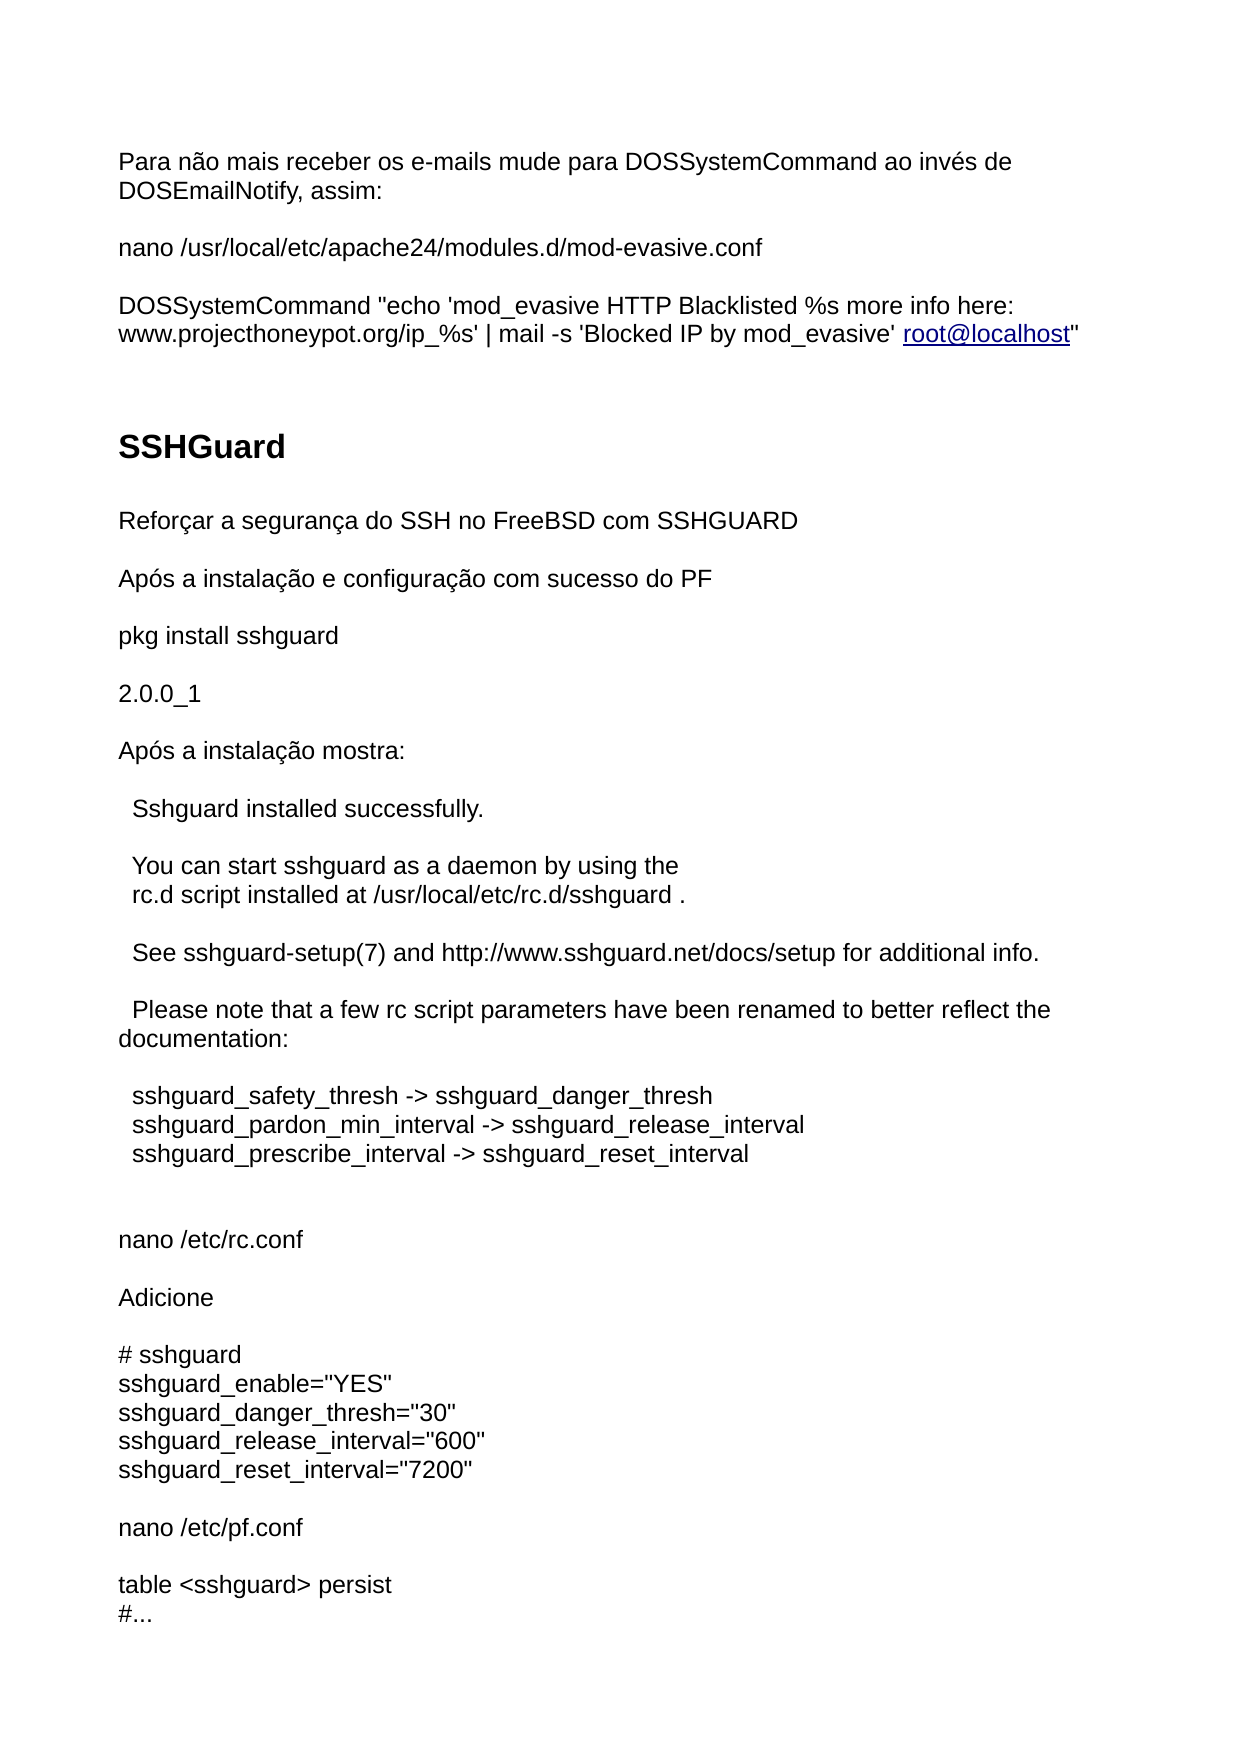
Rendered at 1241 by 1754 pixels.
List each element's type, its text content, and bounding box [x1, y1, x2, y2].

text You can start sshguard as a daemon by using the [118, 851, 1122, 880]
text Reforçar a segurança do SSH no FreeBSD com SSHGUARD [118, 506, 1122, 535]
text nano /usr/local/etc/apache24/modules.d/mod-evasive.conf [118, 233, 1122, 262]
text See sshguard-setup(7) and http://www.sshguard.net/docs/setup for additional info. [118, 938, 1122, 966]
text 2.0.0_1 [118, 679, 1122, 708]
text sshguard_pardon_min_interval -> sshguard_release_interval [118, 1110, 1122, 1139]
text sshguard_prescribe_interval -> sshguard_reset_interval [118, 1139, 1122, 1168]
text Para não mais receber os e-mails mude para DOSSystemCommand ao invés de DOSEmailNotify, assim: [118, 147, 1122, 204]
text table <sshguard> persist [118, 1570, 1122, 1599]
text Após a instalação e configuração com sucesso do PF [118, 564, 1122, 593]
text sshguard_danger_thresh="30" [118, 1398, 1122, 1426]
text # sshguard [118, 1340, 1122, 1369]
text DOSSystemCommand "echo 'mod_evasive HTTP Blacklisted %s more info here: [118, 291, 1122, 319]
text nano /etc/rc.conf [118, 1225, 1122, 1254]
subtitle SSHGuard [118, 426, 1122, 465]
text nano /etc/pf.conf [118, 1513, 1122, 1541]
text Sshguard installed successfully. [118, 794, 1122, 823]
text Adicione [118, 1283, 1122, 1311]
text sshguard_release_interval="600" [118, 1426, 1122, 1455]
text sshguard_safety_thresh -> sshguard_danger_thresh [118, 1081, 1122, 1110]
text www.projecthoneypot.org/ip_%s' | mail -s 'Blocked IP by mod_evasive' root@localhost" [118, 319, 1122, 348]
text sshguard_reset_interval="7200" [118, 1455, 1122, 1484]
text rc.d script installed at /usr/local/etc/rc.d/sshguard . [118, 880, 1122, 909]
text Após a instalação mostra: [118, 736, 1122, 765]
text pkg install sshguard [118, 621, 1122, 650]
text Please note that a few rc script parameters have been renamed to better reflect the documentation: [118, 995, 1122, 1053]
text #... [118, 1599, 1122, 1628]
text sshguard_enable="YES" [118, 1369, 1122, 1398]
